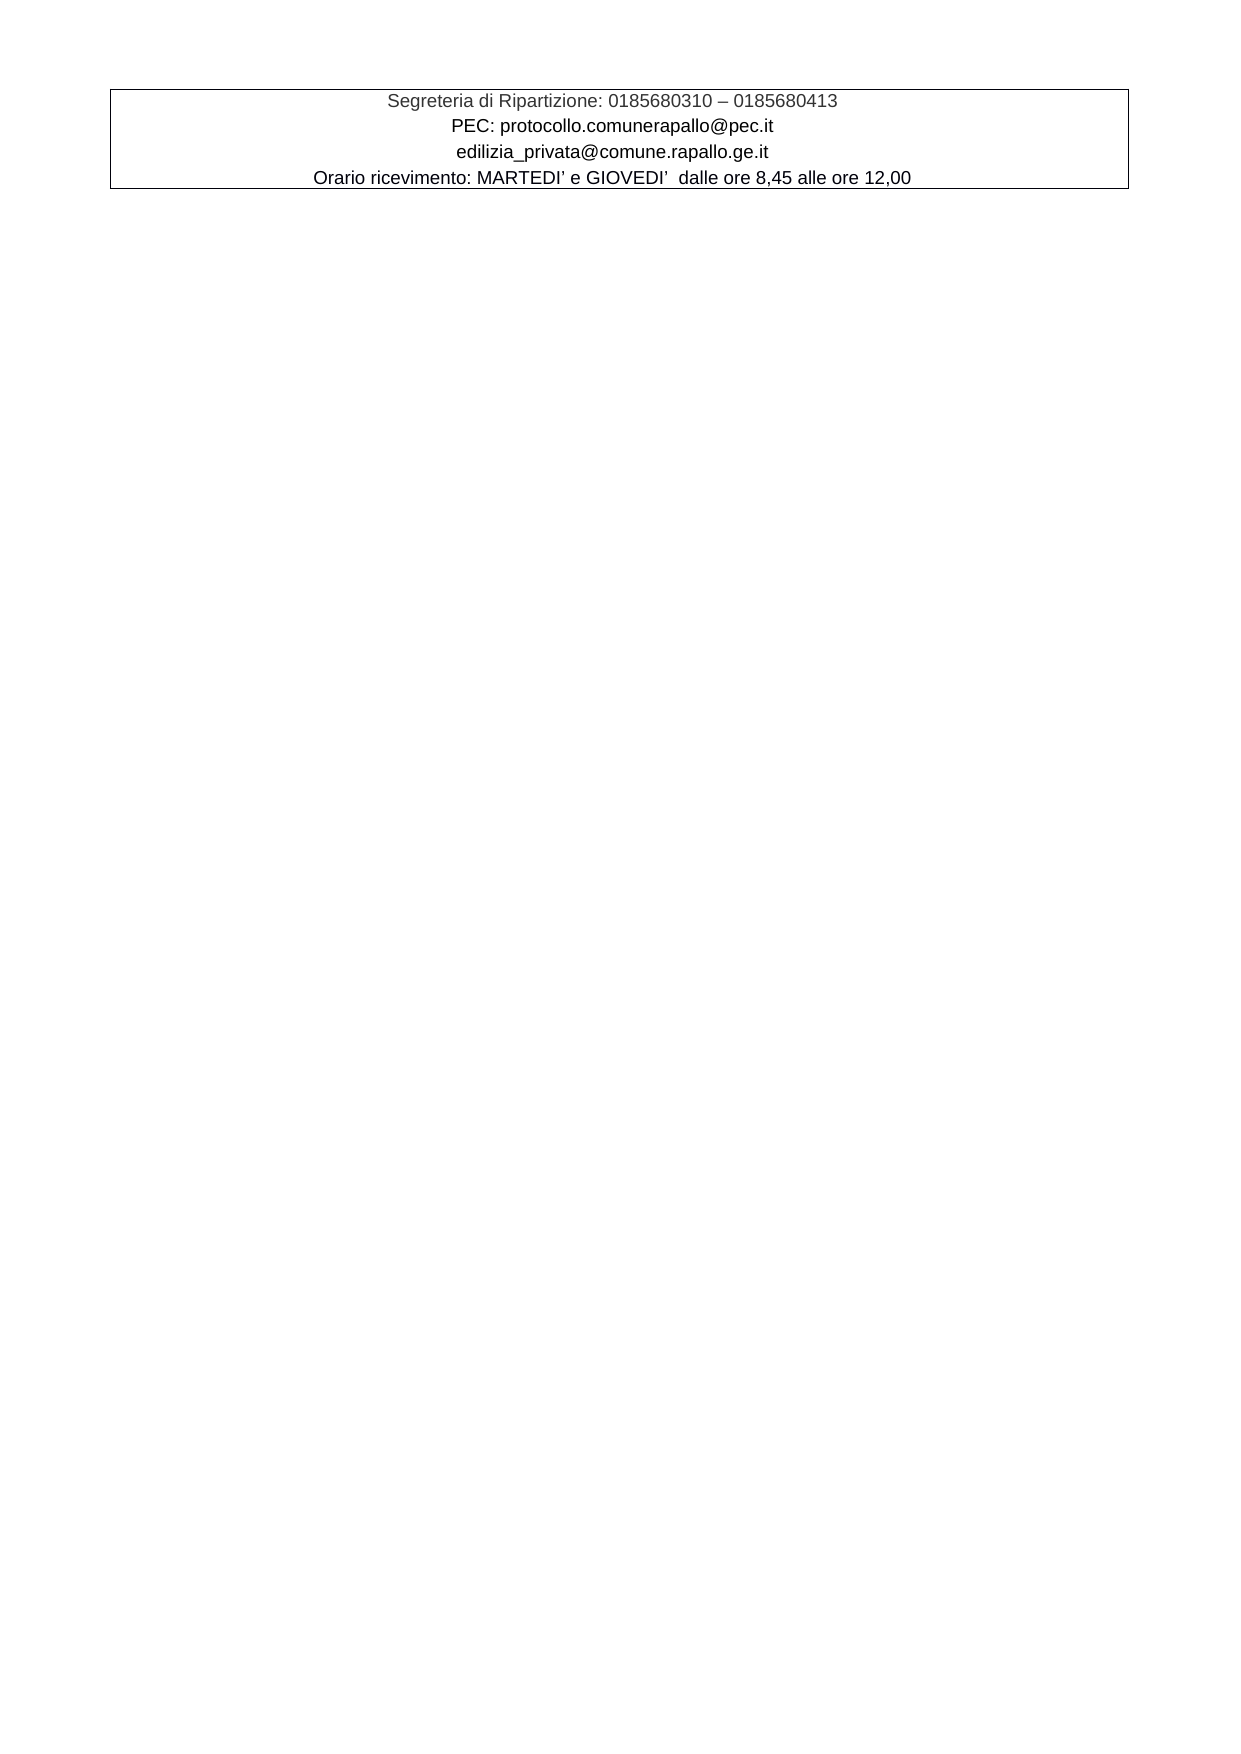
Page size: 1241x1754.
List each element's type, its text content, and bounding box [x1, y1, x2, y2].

table_cell Segreteria di Ripartizione: 0185680310 – 0185680413 PEC: protocollo.comunerapallo@pec.it edilizia_privata@comune.rapallo.ge.it Orario ricevimento: MARTEDI’ e GIOVEDI’ dalle ore 8,45 alle ore 12,00 [111, 90, 1128, 188]
